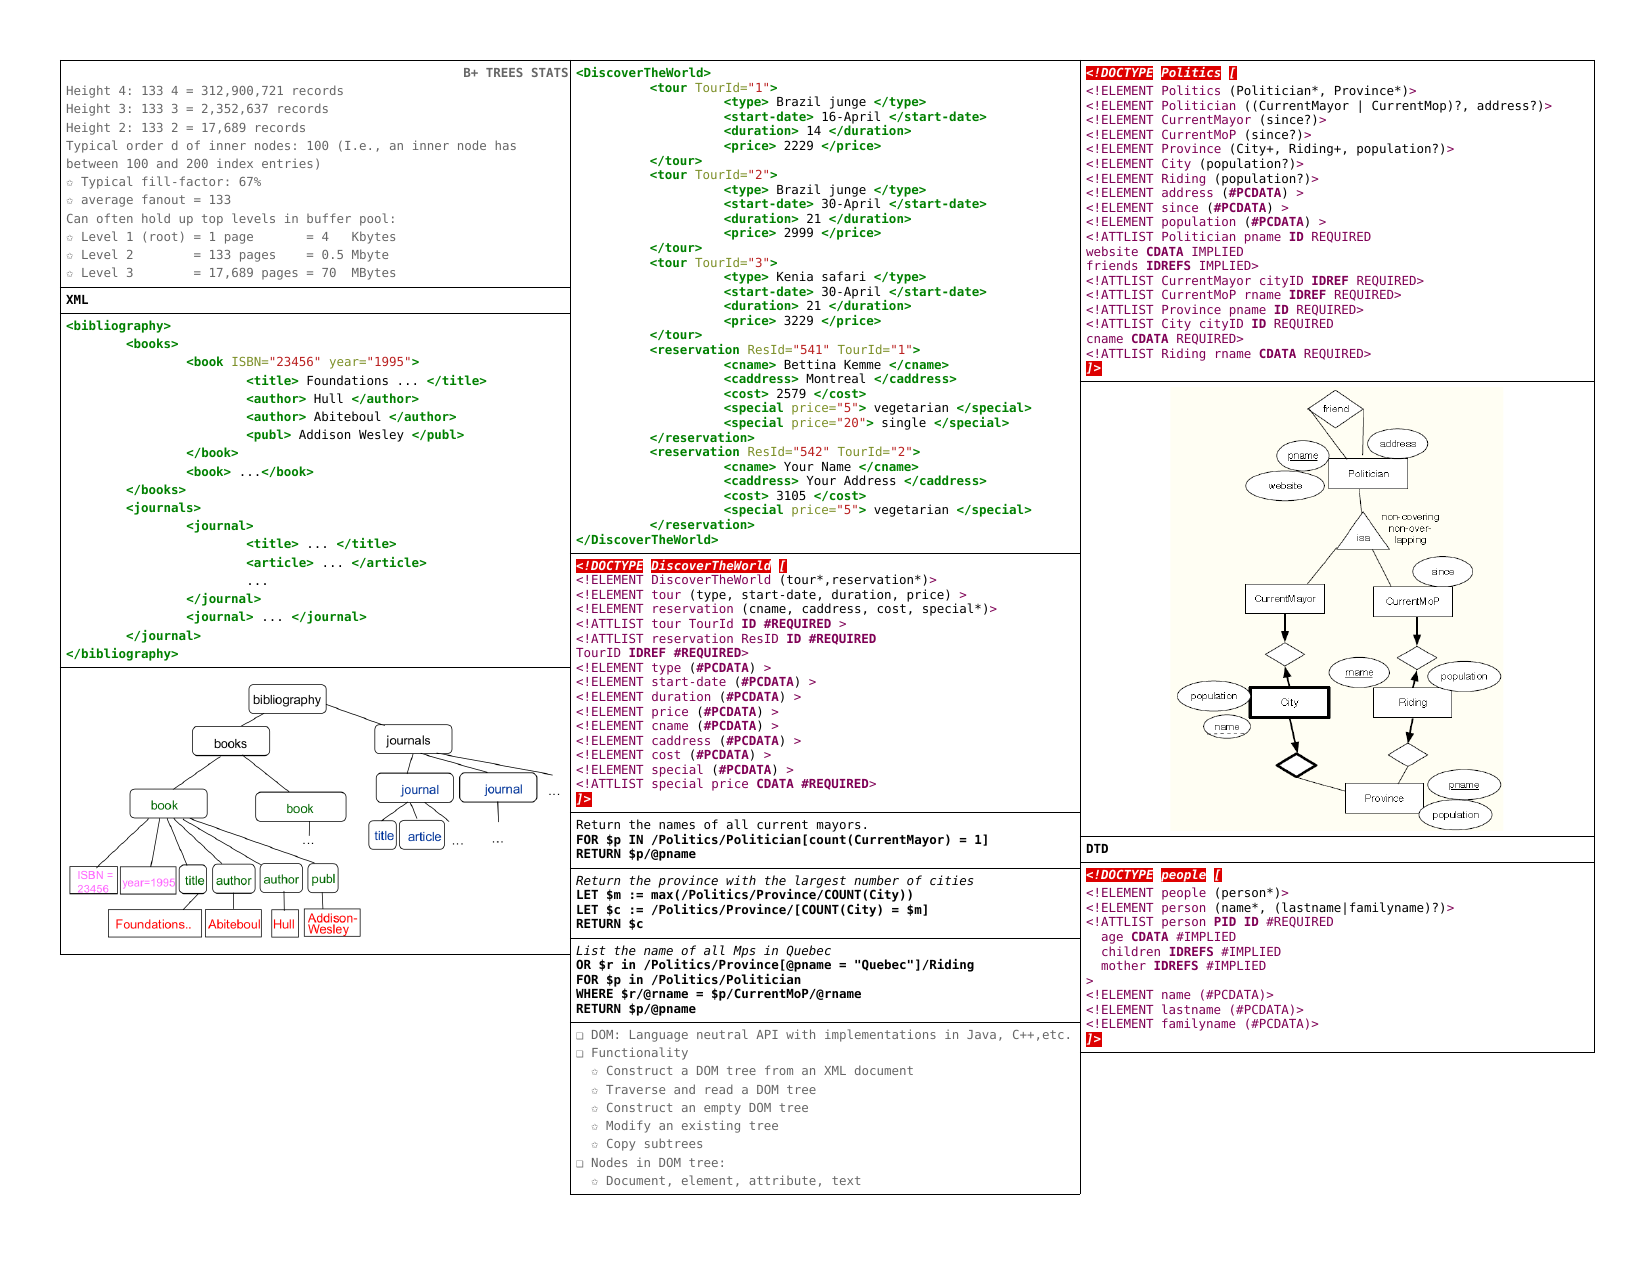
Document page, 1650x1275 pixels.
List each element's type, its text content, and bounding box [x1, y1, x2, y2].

table_cell <!DOCTYPE people [ <!ELEMENT people (person*)> <!ELEMENT person (name*, (lastname|familyname)?)> <!ATTLIST person PID ID #REQUIRED age CDATA #IMPLIED children IDREFS #IMPLIED mother IDREFS #IMPLIED > <!ELEMENT name (#PCDATA)> <!ELEMENT lastname (#PCDATA)> <!ELEMENT familyname (#PCDATA)> ]> [1081, 863, 1594, 1052]
table_cell B+ TREES STATS Height 4: 133 4 = 312,900,721 records Height 3: 133 3 = 2,352,637 records Height 2: 133 2 = 17,689 records Typical order d of inner nodes: 100 (I.e., an inner node has between 100 and 200 index entries) ✩ Typical fill-factor: 67% ✩ average fanout = 133 Can often hold up top levels in buffer pool: ✩ Level 1 (root) = 1 page = 4 Kbytes ✩ Level 2 = 133 pages = 0.5 Mbyte ✩ Level 3 = 17,689 pages = 70 MBytes [61, 61, 570, 287]
picture [65, 672, 565, 949]
table_cell Return the names of all current mayors. FOR $p IN /Politics/Politician[count(CurrentMayor) = 1] RETURN $p/@pname [571, 813, 1080, 868]
table_cell Return the province with the largest number of cities LET $m := max(/Politics/Province/COUNT(City)) LET $c := /Politics/Province/[COUNT(City) = $m] RETURN $c [571, 869, 1080, 937]
table_cell <!DOCTYPE DiscoverTheWorld [ <!ELEMENT DiscoverTheWorld (tour*,reservation*)> <!ELEMENT tour (type, start-date, duration, price) > <!ELEMENT reservation (cname, caddress, cost, special*)> <!ATTLIST tour TourId ID #REQUIRED > <!ATTLIST reservation ResID ID #REQUIRED TourID IDREF #REQUIRED> <!ELEMENT type (#PCDATA) > <!ELEMENT start-date (#PCDATA) > <!ELEMENT duration (#PCDATA) > <!ELEMENT price (#PCDATA) > <!ELEMENT cname (#PCDATA) > <!ELEMENT caddress (#PCDATA) > <!ELEMENT cost (#PCDATA) > <!ELEMENT special (#PCDATA) > <!ATTLIST special price CDATA #REQUIRED> ]> [571, 554, 1080, 812]
table_cell <bibliography> <books> <book ISBN="23456" year="1995"> <title> Foundations ... </title> <author> Hull </author> <author> Abiteboul </author> <publ> Addison Wesley </publ> </book> <book> ...</book> </books> <journals> <journal> <title> ... </title> <article> ... </article> ... </journal> <journal> ... </journal> </journal> </bibliography> [61, 314, 570, 667]
table_cell <!DOCTYPE Politics [ <!ELEMENT Politics (Politician*, Province*)> <!ELEMENT Politician ((CurrentMayor | CurrentMop)?, address?)> <!ELEMENT CurrentMayor (since?)> <!ELEMENT CurrentMoP (since?)> <!ELEMENT Province (City+, Riding+, population?)> <!ELEMENT City (population?)> <!ELEMENT Riding (population?)> <!ELEMENT address (#PCDATA) > <!ELEMENT since (#PCDATA) > <!ELEMENT population (#PCDATA) > <!ATTLIST Politician pname ID REQUIRED website CDATA IMPLIED friends IDREFS IMPLIED> <!ATTLIST CurrentMayor cityID IDREF REQUIRED> <!ATTLIST CurrentMoP rname IDREF REQUIRED> <!ATTLIST Province pname ID REQUIRED> <!ATTLIST City cityID ID REQUIRED cname CDATA REQUIRED> <!ATTLIST Riding rname CDATA REQUIRED> ]> [1081, 61, 1594, 381]
table_cell [1081, 382, 1594, 836]
table_cell DTD [1081, 837, 1594, 862]
table_cell ❑ DOM: Language neutral API with implementations in Java, C++,etc. ❑ Functionality ✩ Construct a DOM tree from an XML document ✩ Traverse and read a DOM tree ✩ Construct an empty DOM tree ✩ Modify an existing tree ✩ Copy subtrees ❑ Nodes in DOM tree: ✩ Document, element, attribute, text [571, 1023, 1080, 1194]
table_cell [61, 668, 570, 954]
table_cell List the name of all Mps in Quebec OR $r in /Politics/Province[@pname = "Quebec"]/Riding FOR $p in /Politics/Politician WHERE $r/@rname = $p/CurrentMoP/@rname RETURN $p/@pname [571, 939, 1080, 1022]
table_cell <DiscoverTheWorld> <tour TourId="1"> <type> Brazil junge </type> <start-date> 16-April </start-date> <duration> 14 </duration> <price> 2229 </price> </tour> <tour TourId="2"> <type> Brazil junge </type> <start-date> 30-April </start-date> <duration> 21 </duration> <price> 2999 </price> </tour> <tour TourId="3"> <type> Kenia safari </type> <start-date> 30-April </start-date> <duration> 21 </duration> <price> 3229 </price> </tour> <reservation ResId="541" TourId="1"> <cname> Bettina Kemme </cname> <caddress> Montreal </caddress> <cost> 2579 </cost> <special price="5"> vegetarian </special> <special price="20"> single </special> </reservation> <reservation ResId="542" TourId="2"> <cname> Your Name </cname> <caddress> Your Address </caddress> <cost> 3105 </cost> <special price="5"> vegetarian </special> </reservation> </DiscoverTheWorld> [571, 61, 1080, 553]
table_cell XML [61, 288, 570, 313]
